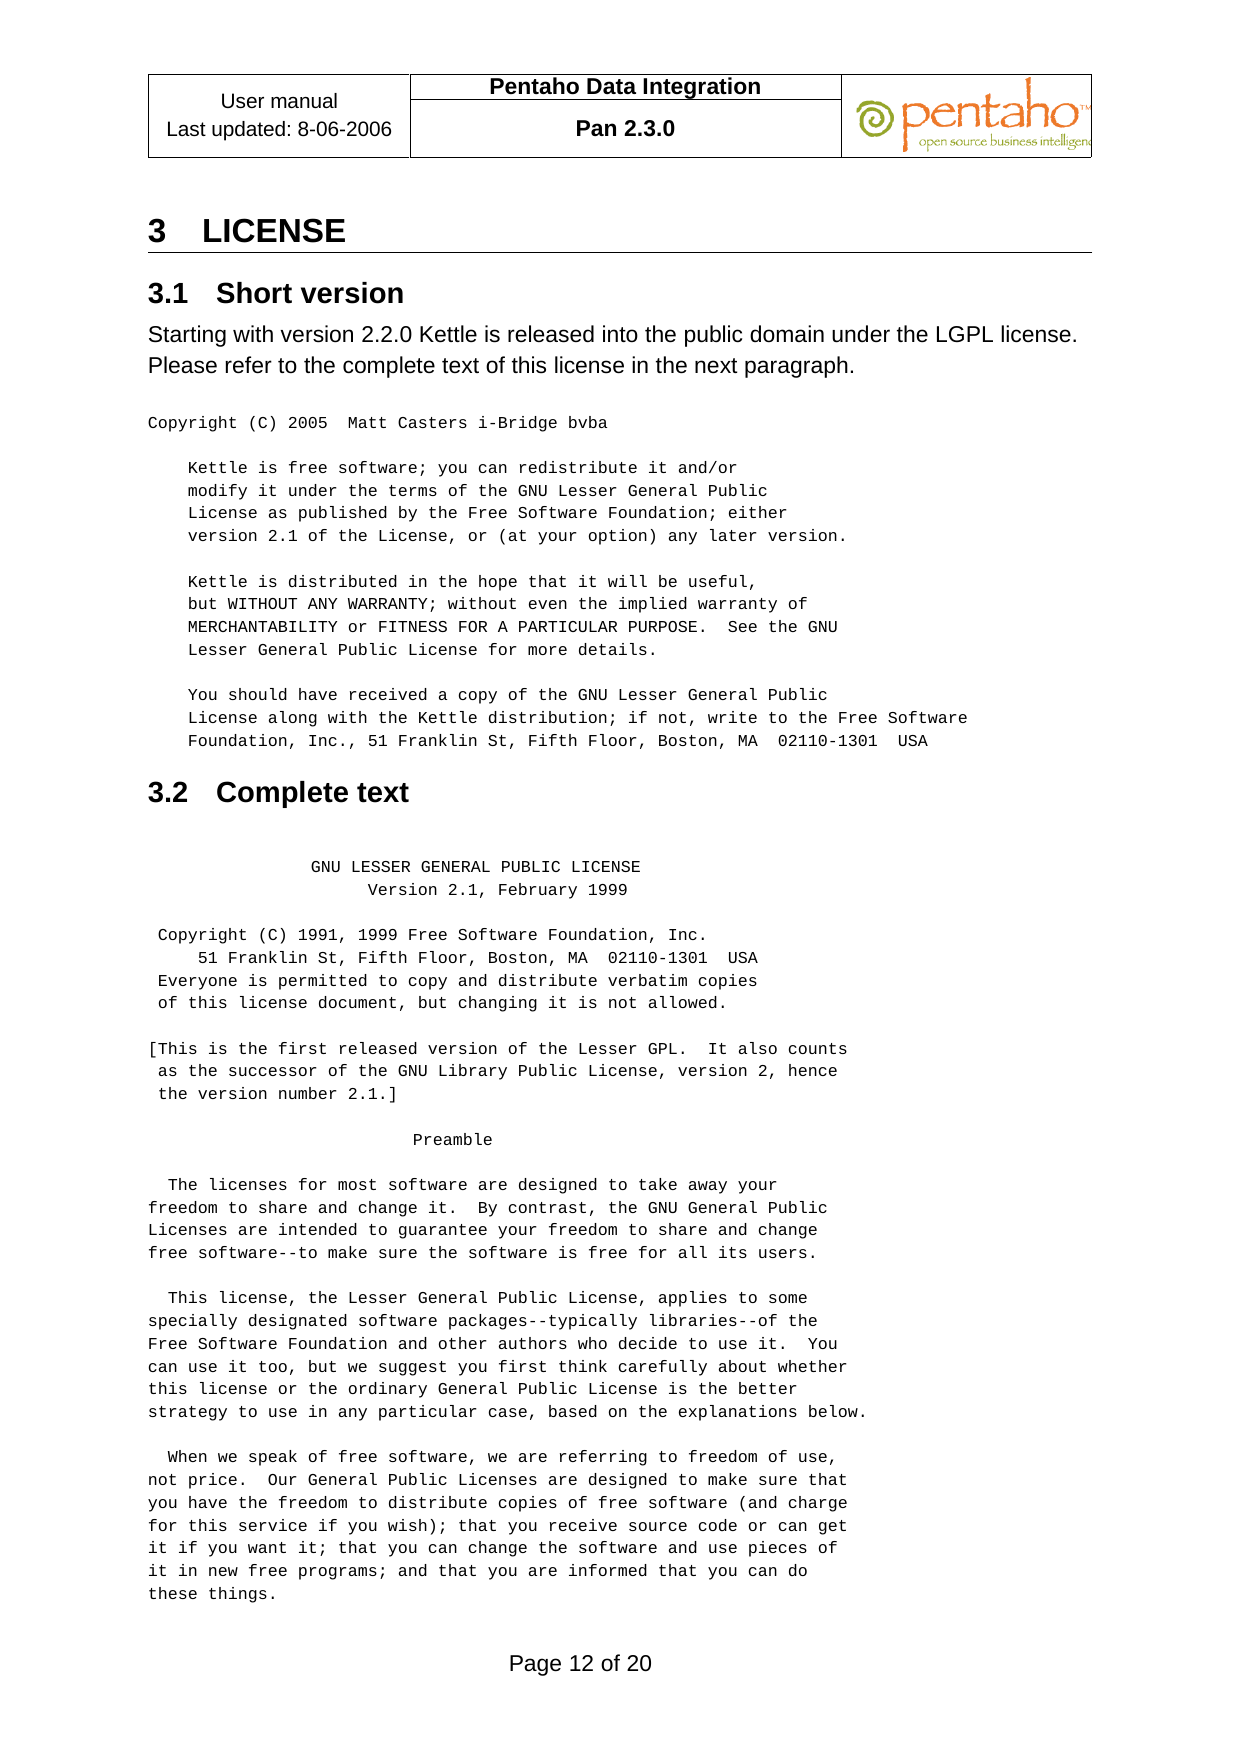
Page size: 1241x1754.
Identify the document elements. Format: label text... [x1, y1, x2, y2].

text Please refer to the complete text of this license in the next paragraph. [148, 353, 1092, 378]
text Starting with version 2.2.0 Kettle is released into the public domain under the LGPL license. [148, 322, 1092, 348]
text GNU LESSER GENERAL PUBLIC LICENSE Version 2.1, February 1999 Copyright (C) 1991, 1999 Free Software Foundation, Inc. 51 Franklin St, Fifth Floor, Boston, MA 02110-1301 USA Everyone is permitted to copy and distribute verbatim copies of this license document, but changing it is not allowed. [This is the first released version of the Lesser GPL. It also counts as the successor of the GNU Library Public License, version 2, hence the version number 2.1.] Preamble The licenses for most software are designed to take away your freedom to share and change it. By contrast, the GNU General Public Licenses are intended to guarantee your freedom to share and change free software--to make sure the software is free for all its users. This license, the Lesser General Public License, applies to some specially designated software packages--typically libraries--of the Free Software Foundation and other authors who decide to use it. You can use it too, but we suggest you first think carefully about whether this license or the ordinary General Public License is the better strategy to use in any particular case, based on the explanations below. When we speak of free software, we are referring to freedom of use, not price. Our General Public Licenses are designed to make sure that you have the freedom to distribute copies of free software (and charge for this service if you wish); that you receive source code or can get it if you want it; that you can change the software and use pieces of it in new free programs; and that you are informed that you can do these things. [148, 852, 1092, 1604]
text Copyright (C) 2005 Matt Casters i-Bridge bvba Kettle is free software; you can redistribute it and/or modify it under the terms of the GNU Lesser General Public License as published by the Free Software Foundation; either version 2.1 of the License, or (at your option) any later version. Kettle is distributed in the hope that it will be useful, but WITHOUT ANY WARRANTY; without even the implied warranty of MERCHANTABILITY or FITNESS FOR A PARTICULAR PURPOSE. See the GNU Lesser General Public License for more details. You should have received a copy of the GNU Lesser General Public License along with the Kettle distribution; if not, write to the Free Software Foundation, Inc., 51 Franklin St, Fifth Floor, Boston, MA 02110-1301 USA [148, 414, 1092, 751]
subtitle Complete text [148, 776, 1092, 809]
subtitle License [148, 213, 1092, 252]
subtitle Short version [148, 277, 1092, 310]
